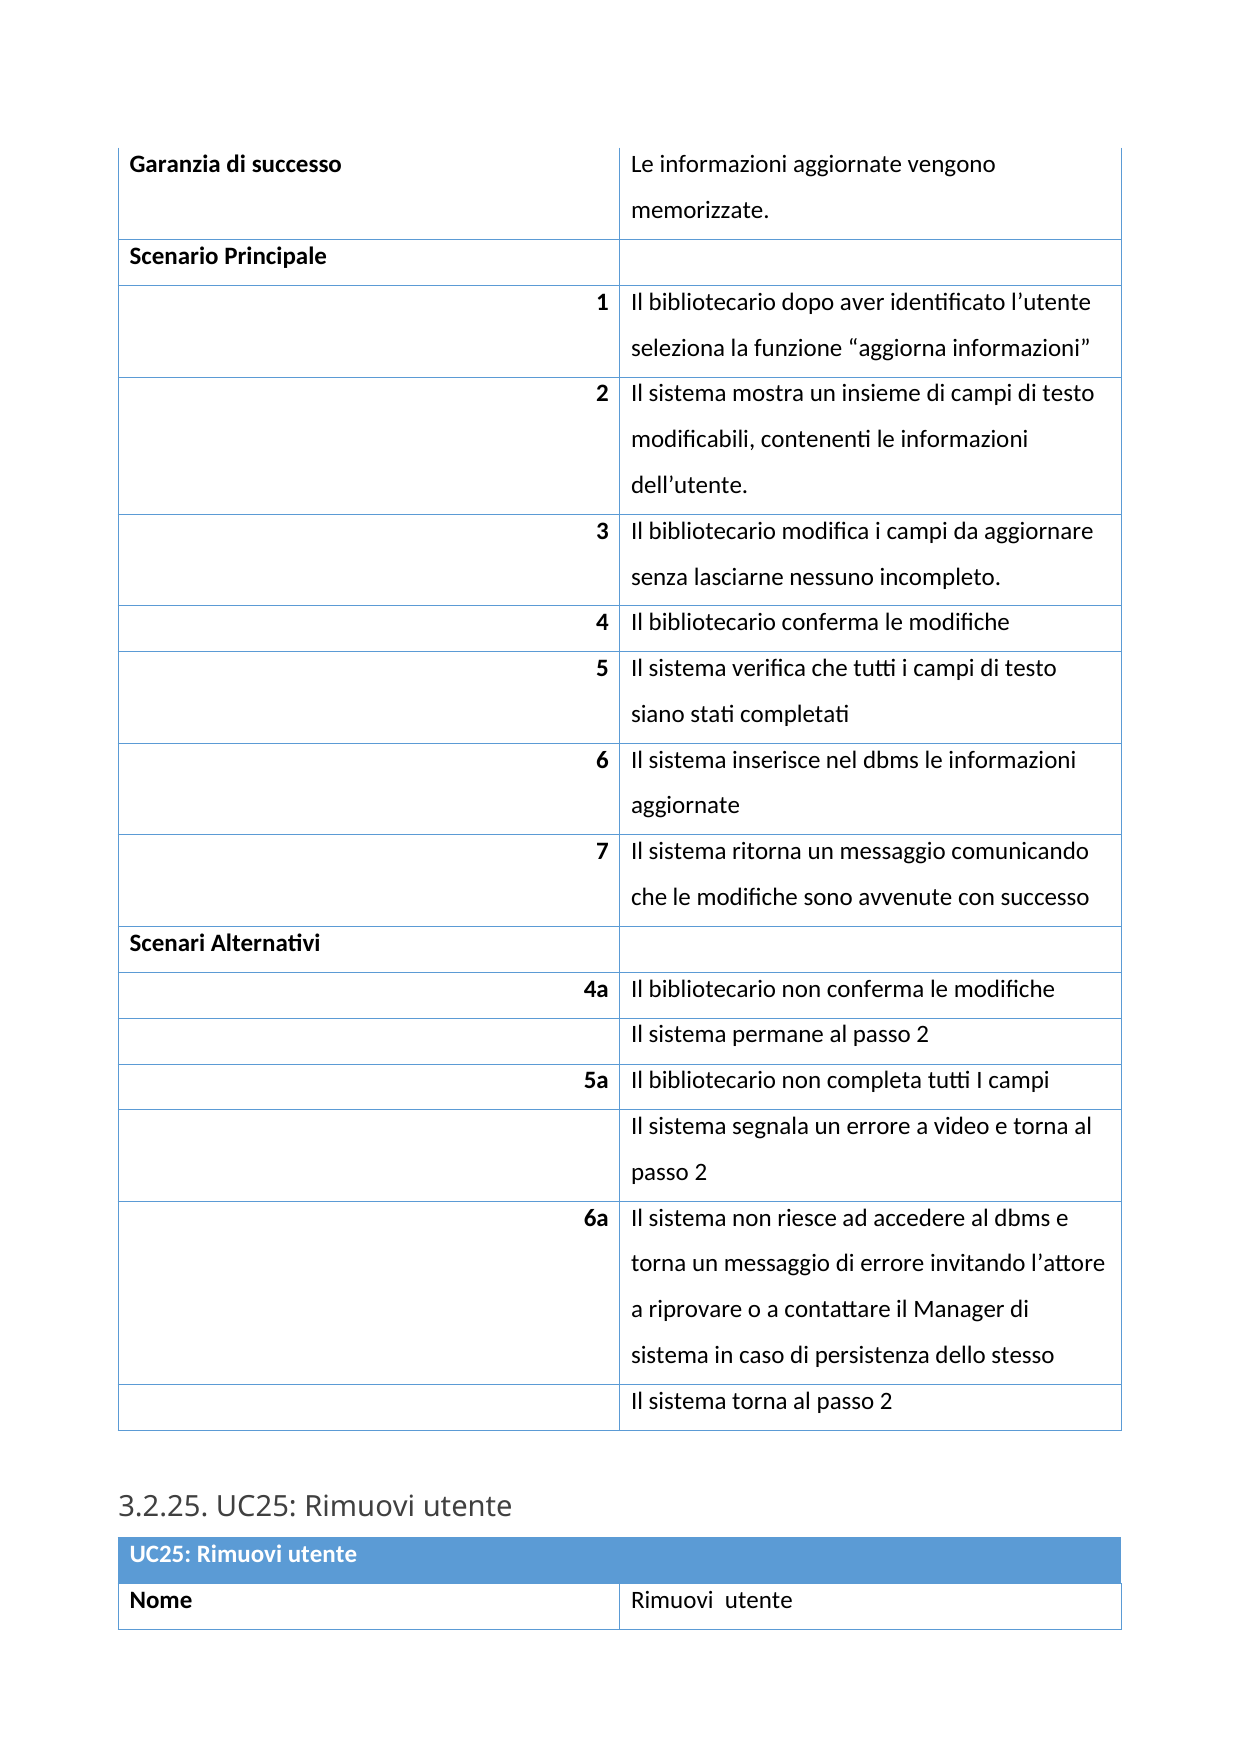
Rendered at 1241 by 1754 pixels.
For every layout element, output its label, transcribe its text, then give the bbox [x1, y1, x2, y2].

table_header UC25: Rimuovi utente [119, 1538, 1121, 1583]
table_cell 6a [119, 1202, 619, 1384]
table_cell 6 [119, 744, 619, 834]
table_cell Il bibliotecario non conferma le modifiche [620, 973, 1121, 1018]
table_cell 1 [119, 286, 619, 377]
table_cell Il sistema torna al passo 2 [620, 1385, 1121, 1430]
table_cell Il sistema verifica che tutti i campi di testo siano stati completati [620, 652, 1121, 743]
table_cell Scenario Principale [119, 240, 619, 285]
table_cell [119, 1019, 619, 1063]
table_cell Il bibliotecario conferma le modifiche [620, 606, 1121, 651]
table_cell 7 [119, 835, 619, 926]
table_cell [119, 1385, 619, 1430]
table_cell Il sistema inserisce nel dbms le informazioni aggiornate [620, 744, 1121, 834]
table_cell Rimuovi utente [620, 1584, 1121, 1629]
table_cell Il sistema non riesce ad accedere al dbms e torna un messaggio di errore invitando l’attore a riprovare o a contattare il Manager di sistema in caso di persistenza dello stesso [620, 1202, 1121, 1384]
table_cell 4a [119, 973, 619, 1018]
subtitle 3.2.25. UC25: Rimuovi utente [118, 1485, 1122, 1524]
table_cell 5 [119, 652, 619, 743]
table_cell 4 [119, 606, 619, 651]
table_cell Garanzia di successo [119, 148, 619, 239]
table_cell 5a [119, 1065, 619, 1109]
table_cell 2 [119, 378, 619, 514]
table_cell [620, 927, 1121, 972]
table_cell Scenari Alternativi [119, 927, 619, 972]
table_cell Nome [119, 1584, 619, 1629]
table_cell [119, 1110, 619, 1201]
table_cell Il bibliotecario dopo aver identificato l’utente seleziona la funzione “aggiorna informazioni” [620, 286, 1121, 377]
table_cell 3 [119, 515, 619, 605]
table_cell Il bibliotecario non completa tutti I campi [620, 1065, 1121, 1109]
table_cell [620, 240, 1121, 285]
table_cell Le informazioni aggiornate vengono memorizzate. [620, 148, 1121, 239]
table_cell Il sistema permane al passo 2 [620, 1019, 1121, 1063]
table_cell Il sistema mostra un insieme di campi di testo modificabili, contenenti le informazioni dell’utente. [620, 378, 1121, 514]
table_cell Il sistema segnala un errore a video e torna al passo 2 [620, 1110, 1121, 1201]
table_cell Il bibliotecario modifica i campi da aggiornare senza lasciarne nessuno incompleto. [620, 515, 1121, 605]
table_cell Il sistema ritorna un messaggio comunicando che le modifiche sono avvenute con successo [620, 835, 1121, 926]
